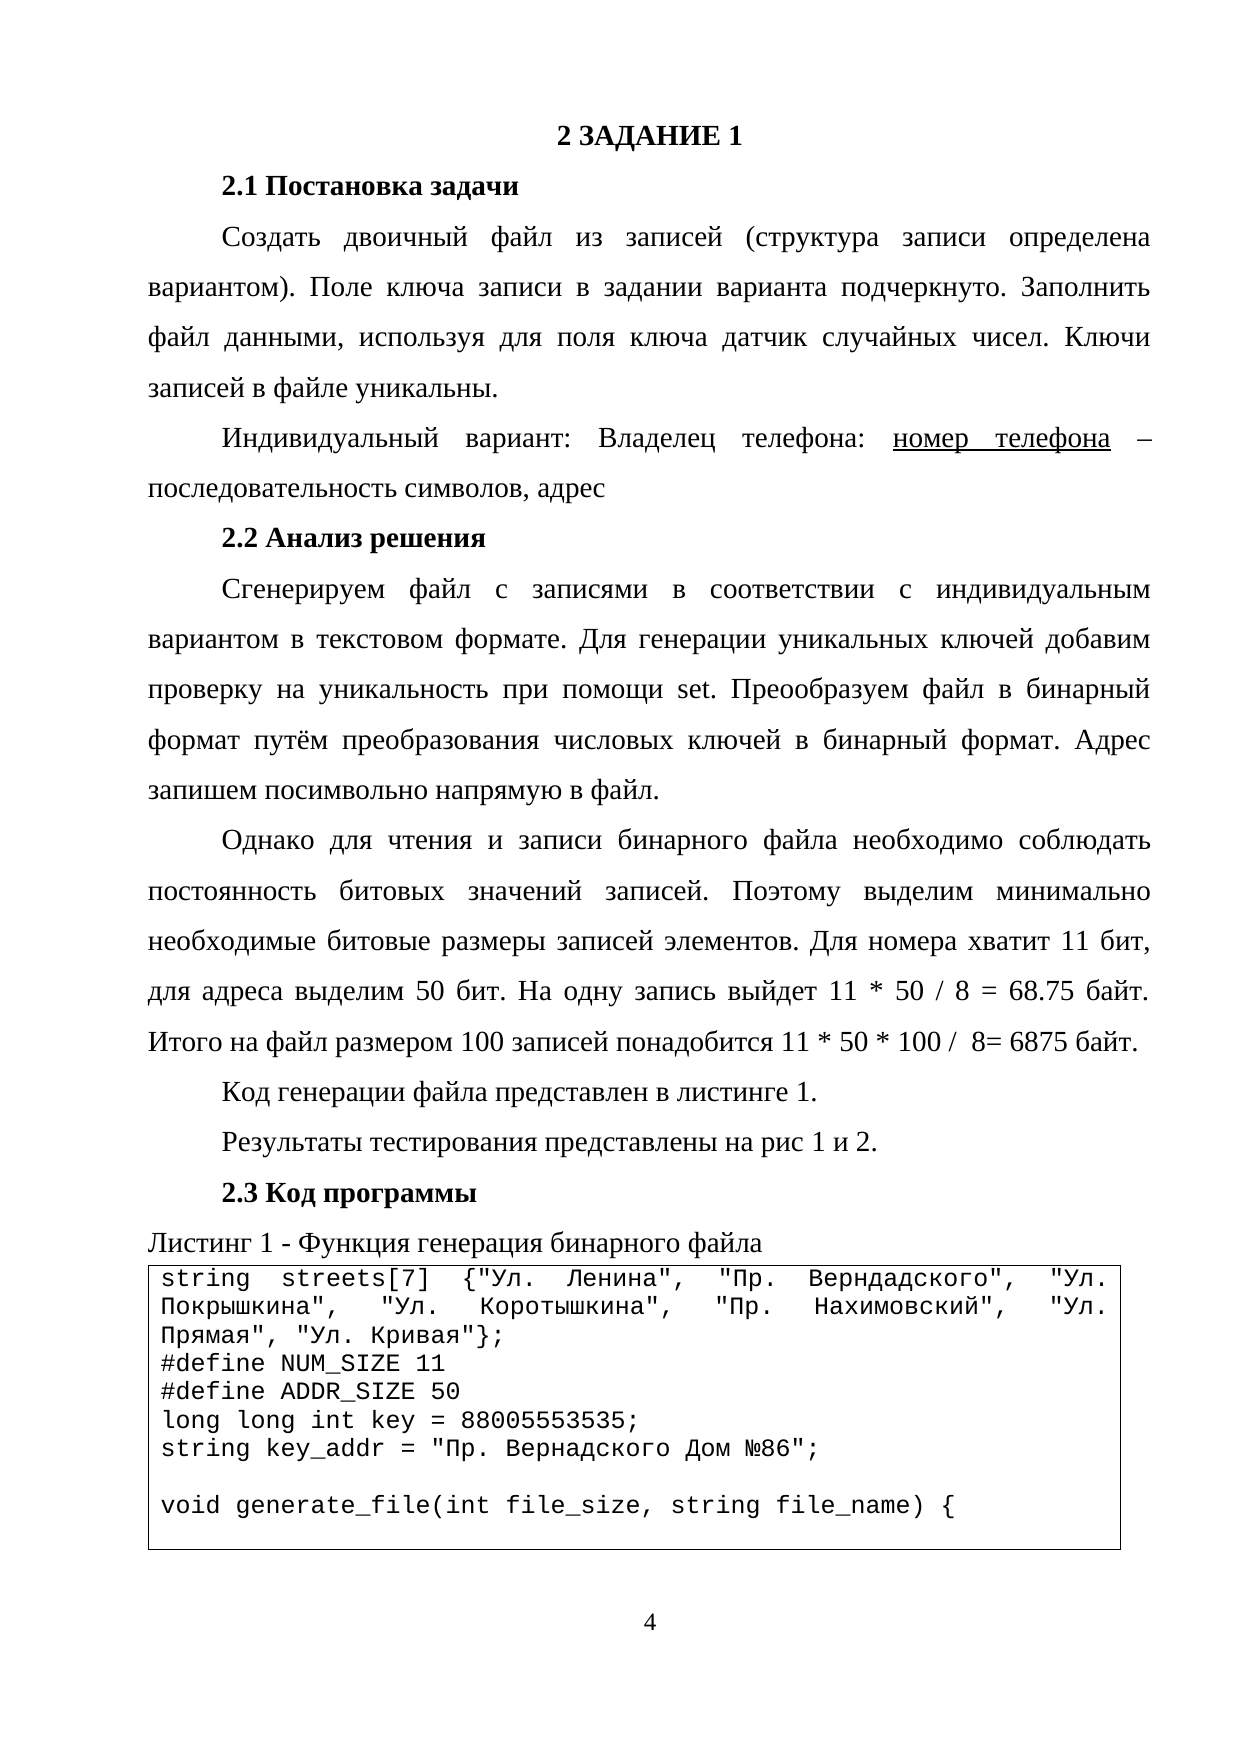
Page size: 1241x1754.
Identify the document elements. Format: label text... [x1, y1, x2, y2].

text Код генерации файла представлен в листинге 1. [148, 1074, 1152, 1108]
text 2.2 Анализ решения [148, 521, 1152, 554]
text Индивидуальный вариант: Владелец телефона: номер телефона – последовательность символов, адрес [148, 420, 1152, 504]
text Однако для чтения и записи бинарного файла необходимо соблюдать постоянность битовых значений записей. Поэтому выделим минимально необходимые битовые размеры записей элементов. Для номера хватит 11 бит, для адреса выделим 50 бит. На одну запись выйдет 11 * 50 / 8 = 68.75 байт. Итого на файл размером 100 записей понадобится 11 * 50 * 100 / 8= 6875 байт. [148, 822, 1152, 1057]
text Создать двоичный файл из записей (структура записи определена вариантом). Поле ключа записи в задании варианта подчеркнуто. Заполнить файл данными, используя для поля ключа датчик случайных чисел. Ключи записей в файле уникальны. [148, 219, 1152, 403]
text 2.3 Код программы [148, 1175, 1152, 1208]
text 2.1 Постановка задачи [148, 168, 1152, 202]
text 2 ЗАДАНИЕ 1 [148, 118, 1152, 152]
table_header string streets[7] {"Ул. Ленина", "Пр. Верндадского", "Ул. Покрышкина", "Ул. Коротышкина", "Пр. Нахимовский", "Ул. Прямая", "Ул. Кривая"}; #define NUM_SIZE 11 #define ADDR_SIZE 50 long long int key = 88005553535; string key_addr = "Пр. Вернадского Дом №86"; void generate_file(int file_size, string file_name) { [149, 1266, 1120, 1549]
text Результаты тестирования представлены на рис 1 и 2. [148, 1124, 1152, 1158]
text Листинг 1 - Функция генерация бинарного файла [148, 1225, 1152, 1258]
text Сгенерируем файл с записями в соответствии с индивидуальным вариантом в текстовом формате. Для генерации уникальных ключей добавим проверку на уникальность при помощи set. Преообразуем файл в бинарный формат путём преобразования числовых ключей в бинарный формат. Адрес запишем посимвольно напрямую в файл. [148, 571, 1152, 806]
